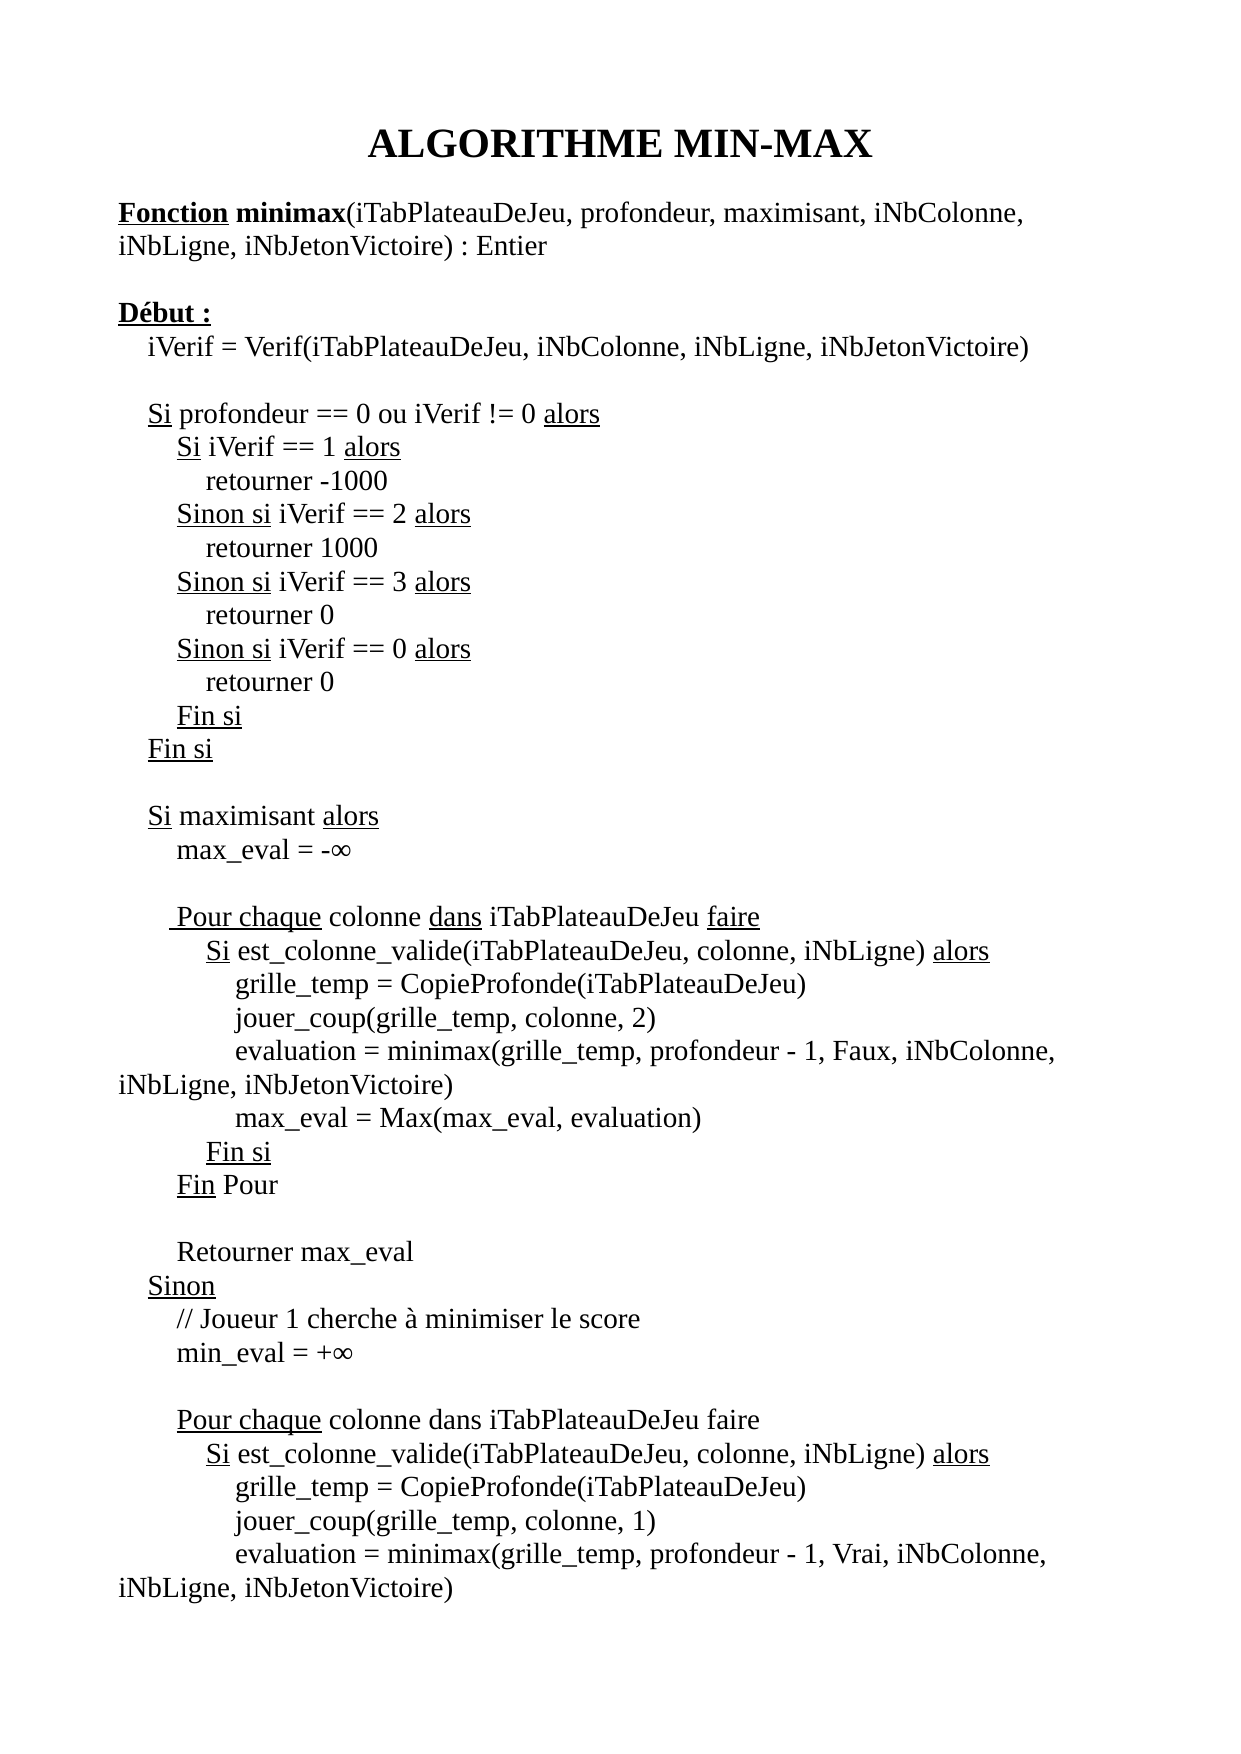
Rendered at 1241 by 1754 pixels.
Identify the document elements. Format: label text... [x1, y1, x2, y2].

text Fonction minimax(iTabPlateauDeJeu, profondeur, maximisant, iNbColonne, iNbLigne, iNbJetonVictoire) : Entier [118, 195, 1122, 262]
text ALGORITHME MIN-MAX [118, 118, 1122, 166]
text Début : iVerif = Verif(iTabPlateauDeJeu, iNbColonne, iNbLigne, iNbJetonVictoire) Si profondeur == 0 ou iVerif != 0 alors Si iVerif == 1 alors retourner -1000 Sinon si iVerif == 2 alors retourner 1000 Sinon si iVerif == 3 alors retourner 0 Sinon si iVerif == 0 alors retourner 0 Fin si Fin si Si maximisant alors max_eval = -∞ Pour chaque colonne dans iTabPlateauDeJeu faire Si est_colonne_valide(iTabPlateauDeJeu, colonne, iNbLigne) alors grille_temp = CopieProfonde(iTabPlateauDeJeu) jouer_coup(grille_temp, colonne, 2) evaluation = minimax(grille_temp, profondeur - 1, Faux, iNbColonne, iNbLigne, iNbJetonVictoire) max_eval = Max(max_eval, evaluation) Fin si Fin Pour Retourner max_eval Sinon // Joueur 1 cherche à minimiser le score min_eval = +∞ Pour chaque colonne dans iTabPlateauDeJeu faire Si est_colonne_valide(iTabPlateauDeJeu, colonne, iNbLigne) alors grille_temp = CopieProfonde(iTabPlateauDeJeu) jouer_coup(grille_temp, colonne, 1) evaluation = minimax(grille_temp, profondeur - 1, Vrai, iNbColonne, iNbLigne, iNbJetonVictoire) [118, 295, 1122, 1603]
